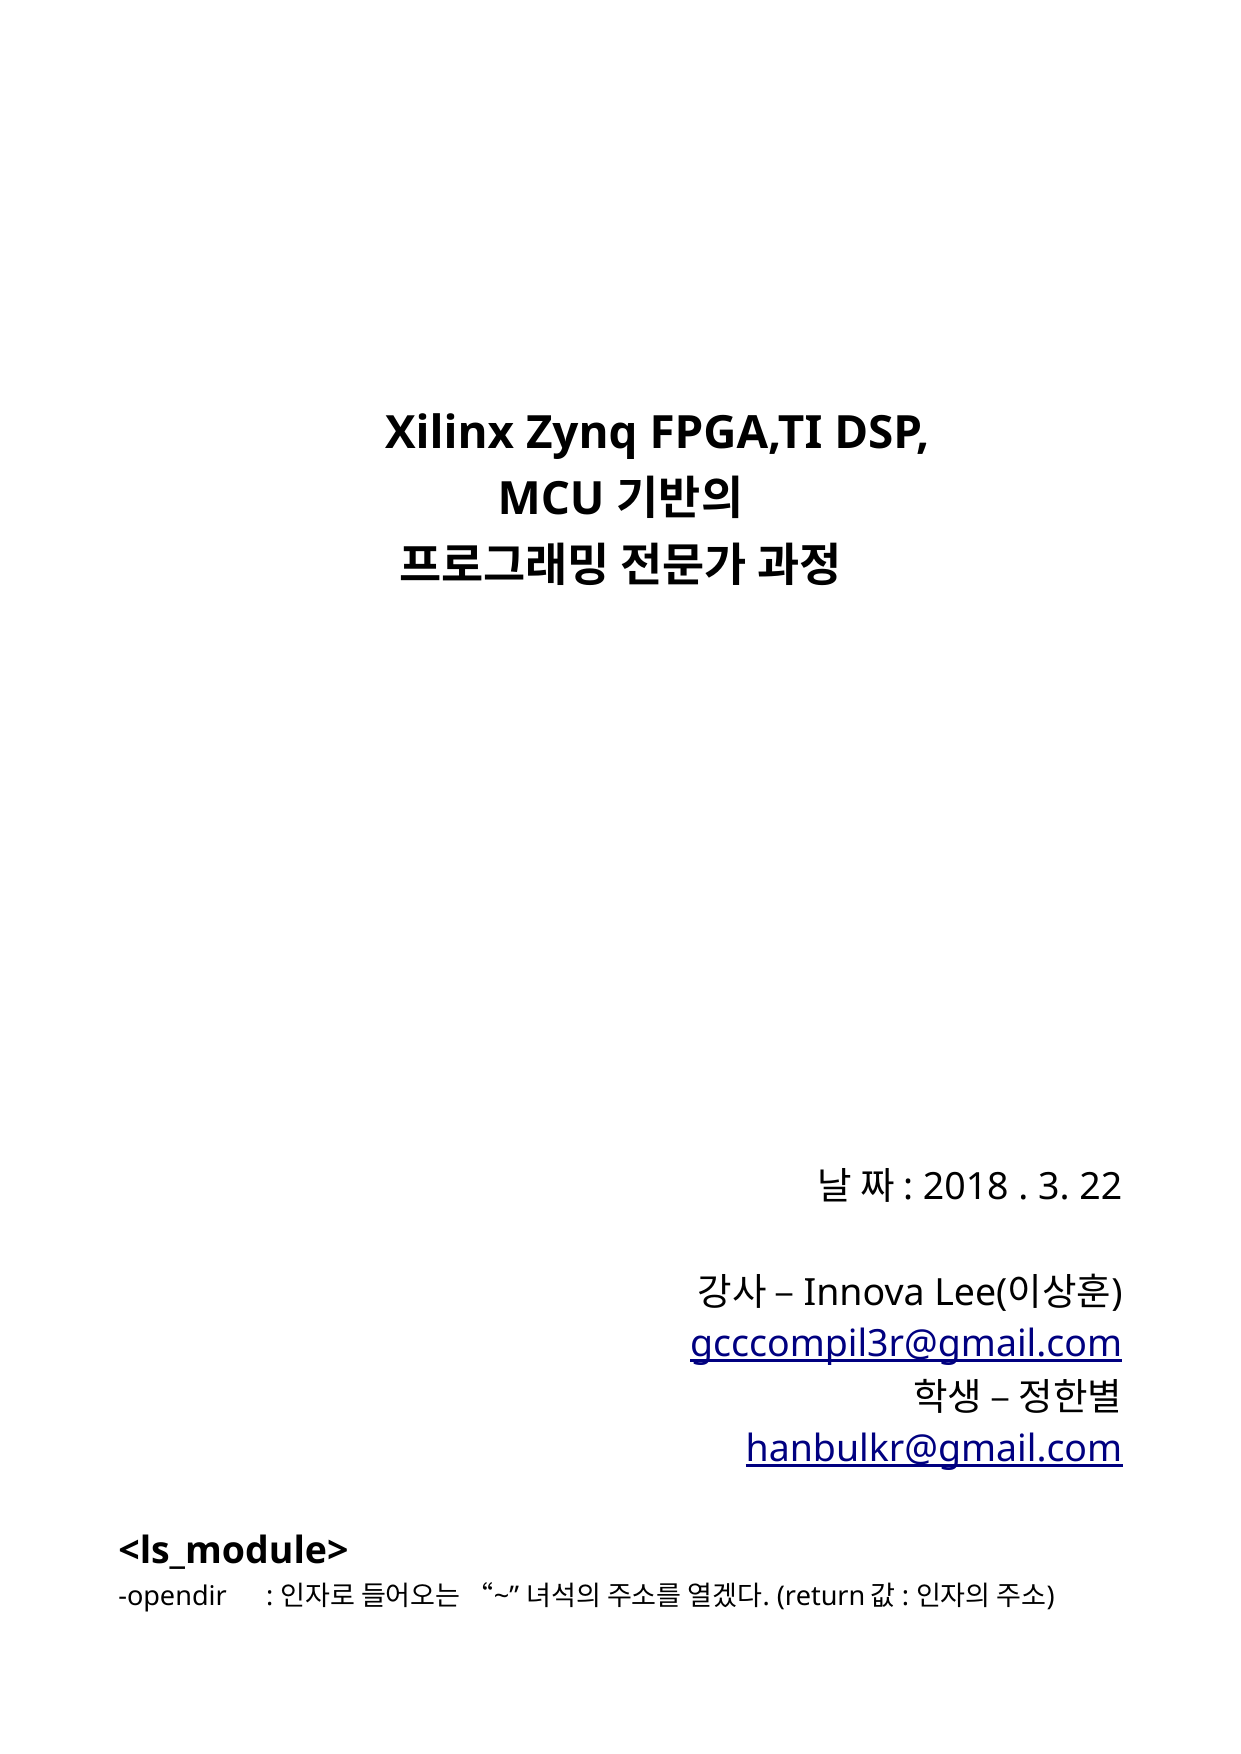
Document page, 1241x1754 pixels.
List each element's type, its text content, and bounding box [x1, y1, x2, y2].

text gcccompil3r@gmail.com [118, 1316, 1122, 1367]
text hanbulkr@gmail.com [118, 1421, 1122, 1472]
text Xilinx Zynq FPGA,TI DSP, [118, 399, 1122, 462]
text 학생 – 정한별 [118, 1367, 1122, 1421]
text <ls_module> [118, 1523, 1122, 1574]
text 강사 – Innova Lee(이상훈) [118, 1261, 1122, 1316]
text -opendir : 인자로 들어오는 “~” 녀석의 주소를 열겠다. (return값 : 인자의 주소) [118, 1574, 1122, 1614]
text 날 짜 : 2018 . 3. 22 [118, 1156, 1122, 1210]
text 프로그래밍 전문가 과정 [118, 528, 1122, 594]
text MCU 기반의 [118, 462, 1122, 528]
